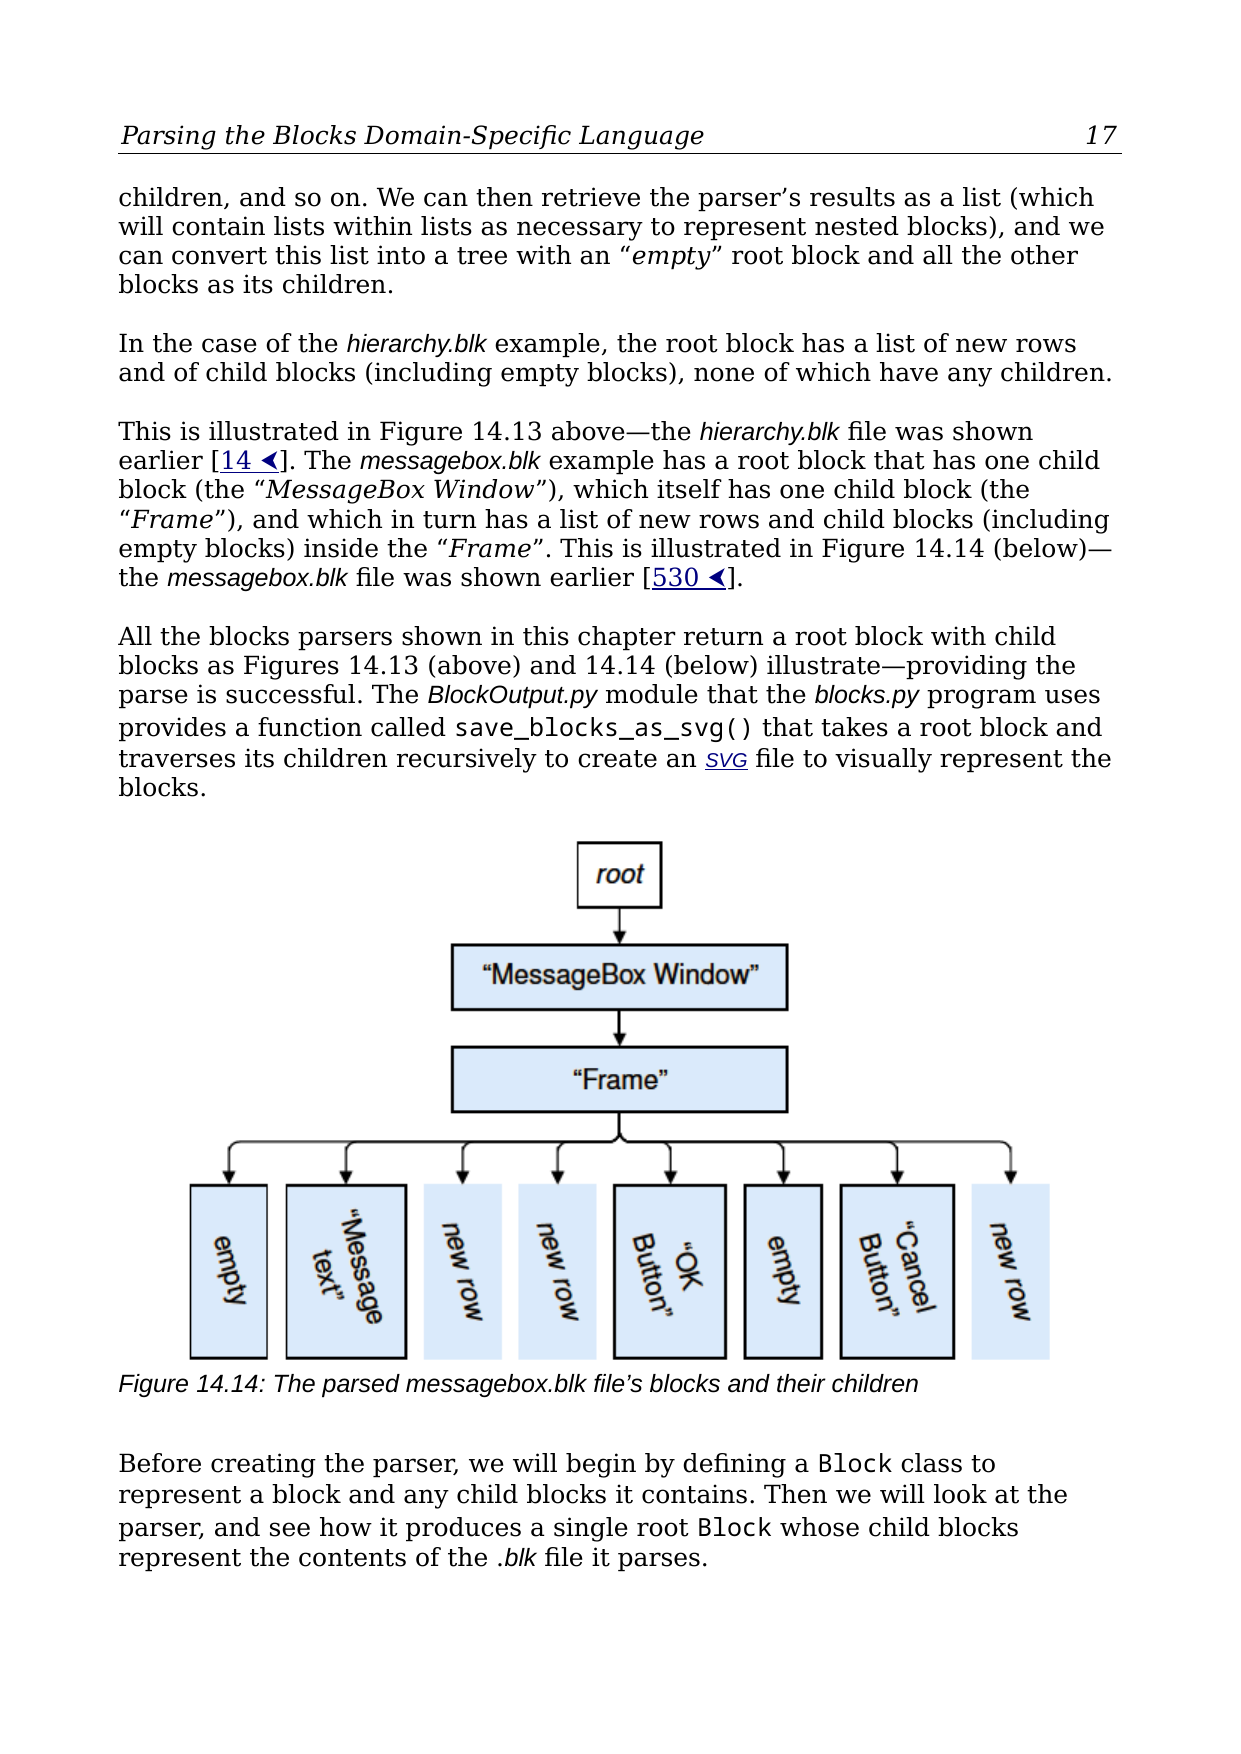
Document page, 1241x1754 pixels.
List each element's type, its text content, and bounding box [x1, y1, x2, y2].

text children, and so on. We can then retrieve the parser’s results as a list (which will contain lists within lists as necessary to represent nested blocks), and we can convert this list into a tree with an “empty” root block and all the other blocks as its children. [118, 183, 1122, 299]
text In the case of the hierarchy.blk example, the root block has a list of new rows and of child blocks (including empty blocks), none of which have any children. [118, 329, 1122, 387]
picture [181, 831, 1059, 1369]
text This is illustrated in Figure 14.13 above—the hierarchy.blk file was shown earlier [13 ⮜]. The messagebox.blk example has a root block that has one child block (the “MessageBox Window”), which itself has one child block (the “Frame”), and which in turn has a list of new rows and child blocks (including empty blocks) inside the “Frame”. This is illustrated in Figure 14.14 (below)—the messagebox.blk file was shown earlier [530 ⮜]. [118, 417, 1122, 592]
text Before creating the parser, we will begin by defining a Block class to represent a block and any child blocks it contains. Then we will look at the parser, and see how it produces a single root Block whose child blocks represent the contents of the .blk file it parses. [118, 1397, 1122, 1573]
text All the blocks parsers shown in this chapter return a root block with child blocks as Figures 14.13 (above) and 14.14 (below) illustrate—providing the parse is successful. The BlockOutput.py module that the blocks.py program uses provides a function called save_blocks_as_svg() that takes a root block and traverses its children recursively to create an svg file to visually represent the blocks. [118, 622, 1122, 802]
text Figure 14.14: The parsed messagebox.blk file’s blocks and their children [118, 832, 1122, 1397]
